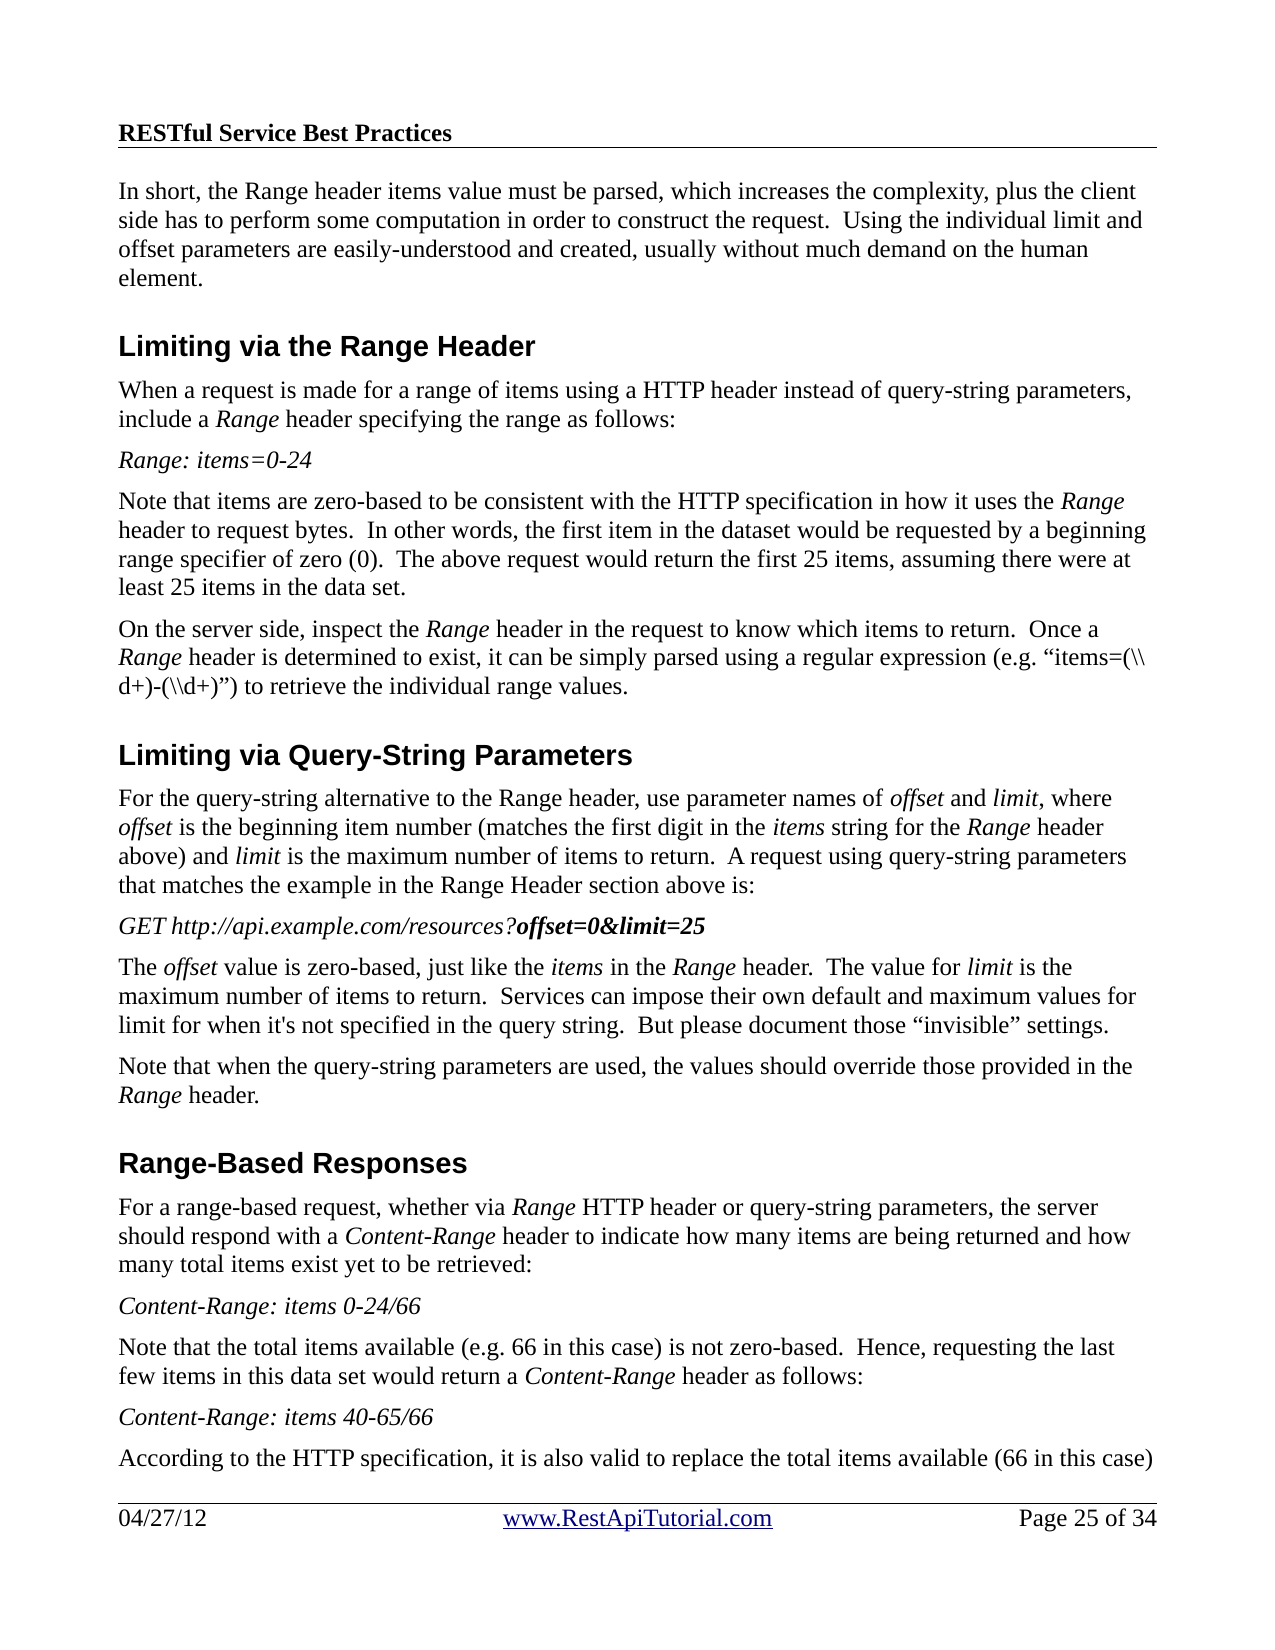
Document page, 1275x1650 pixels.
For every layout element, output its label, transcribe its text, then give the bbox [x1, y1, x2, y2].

text GET http://api.example.com/resources?offset=0&limit=25 [118, 911, 1157, 940]
subtitle Range-Based Responses [118, 1146, 1157, 1179]
text Note that items are zero-based to be consistent with the HTTP specification in how it uses the Range header to request bytes. In other words, the first item in the dataset would be requested by a beginning range specifier of zero (0). The above request would return the first 25 items, assuming there were at least 25 items in the data set. [118, 486, 1157, 601]
text Note that the total items available (e.g. 66 in this case) is not zero-based. Hence, requesting the last few items in this data set would return a Content-Range header as follows: [118, 1332, 1157, 1389]
text When a request is made for a range of items using a HTTP header instead of query-string parameters, include a Range header specifying the range as follows: [118, 375, 1157, 432]
text Content-Range: items 40-65/66 [118, 1402, 1157, 1431]
subtitle Limiting via the Range Header [118, 329, 1157, 362]
text For a range-based request, whether via Range HTTP header or query-string parameters, the server should respond with a Content-Range header to indicate how many items are being returned and how many total items exist yet to be retrieved: [118, 1192, 1157, 1278]
text The offset value is zero-based, just like the items in the Range header. The value for limit is the maximum number of items to return. Services can impose their own default and maximum values for limit for when it's not specified in the query string. But please document those “invisible” settings. [118, 952, 1157, 1038]
text Range: items=0-24 [118, 445, 1157, 474]
text According to the HTTP specification, it is also valid to replace the total items available (66 in this case) [118, 1443, 1157, 1472]
subtitle Limiting via Query-String Parameters [118, 737, 1157, 771]
text For the query-string alternative to the Range header, use parameter names of offset and limit, where offset is the beginning item number (matches the first digit in the items string for the Range header above) and limit is the maximum number of items to return. A request using query-string parameters that matches the example in the Range Header section above is: [118, 783, 1157, 898]
text On the server side, inspect the Range header in the request to know which items to return. Once a Range header is determined to exist, it can be simply parsed using a regular expression (e.g. “items=(\\d+)-(\\d+)”) to retrieve the individual range values. [118, 614, 1157, 700]
text Note that when the query-string parameters are used, the values should override those provided in the Range header. [118, 1051, 1157, 1108]
text In short, the Range header items value must be parsed, which increases the complexity, plus the client side has to perform some computation in order to construct the request. Using the individual limit and offset parameters are easily-understood and created, usually without much demand on the human element. [118, 176, 1157, 291]
text Content-Range: items 0-24/66 [118, 1291, 1157, 1319]
